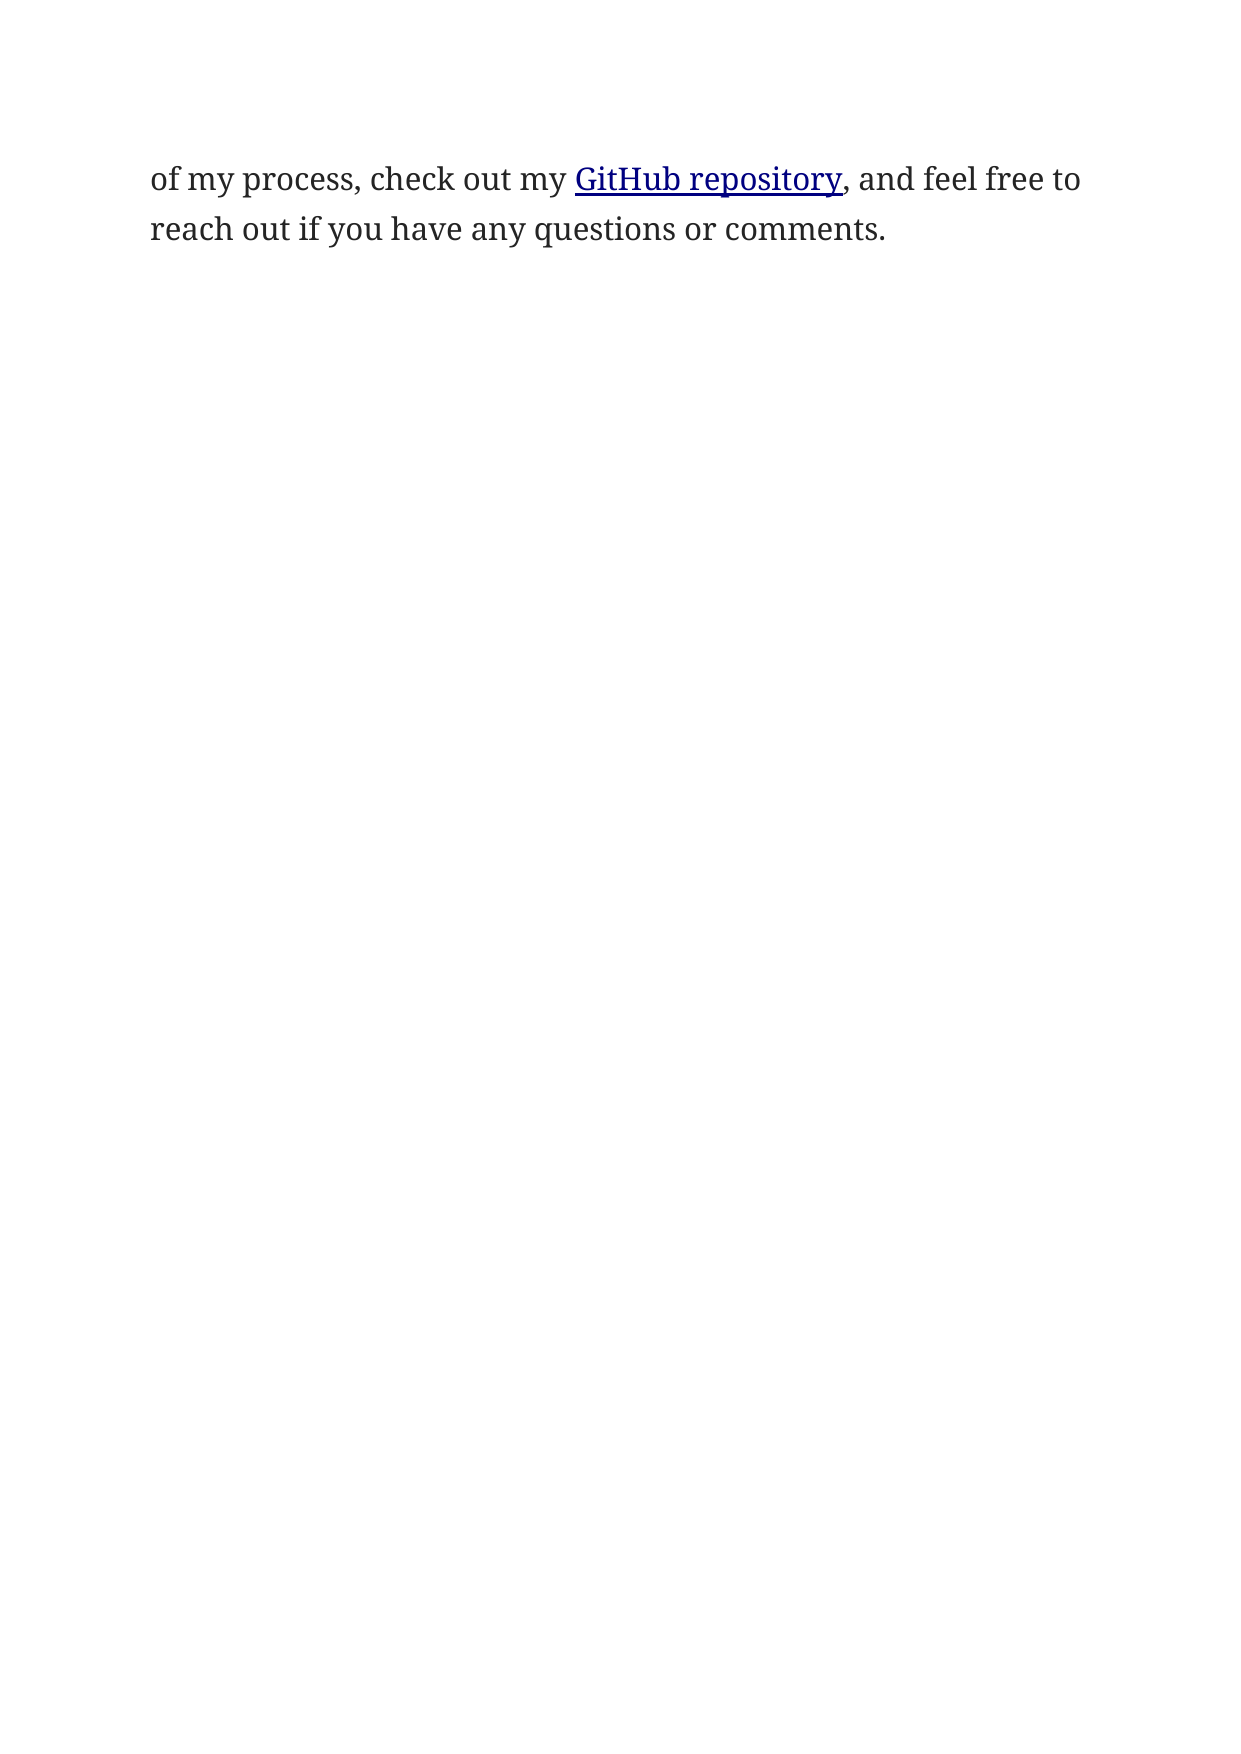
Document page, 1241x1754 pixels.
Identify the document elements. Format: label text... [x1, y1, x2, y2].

text of my process, check out my GitHub repository, and feel free to reach out if you have any questions or comments. [150, 150, 1090, 250]
